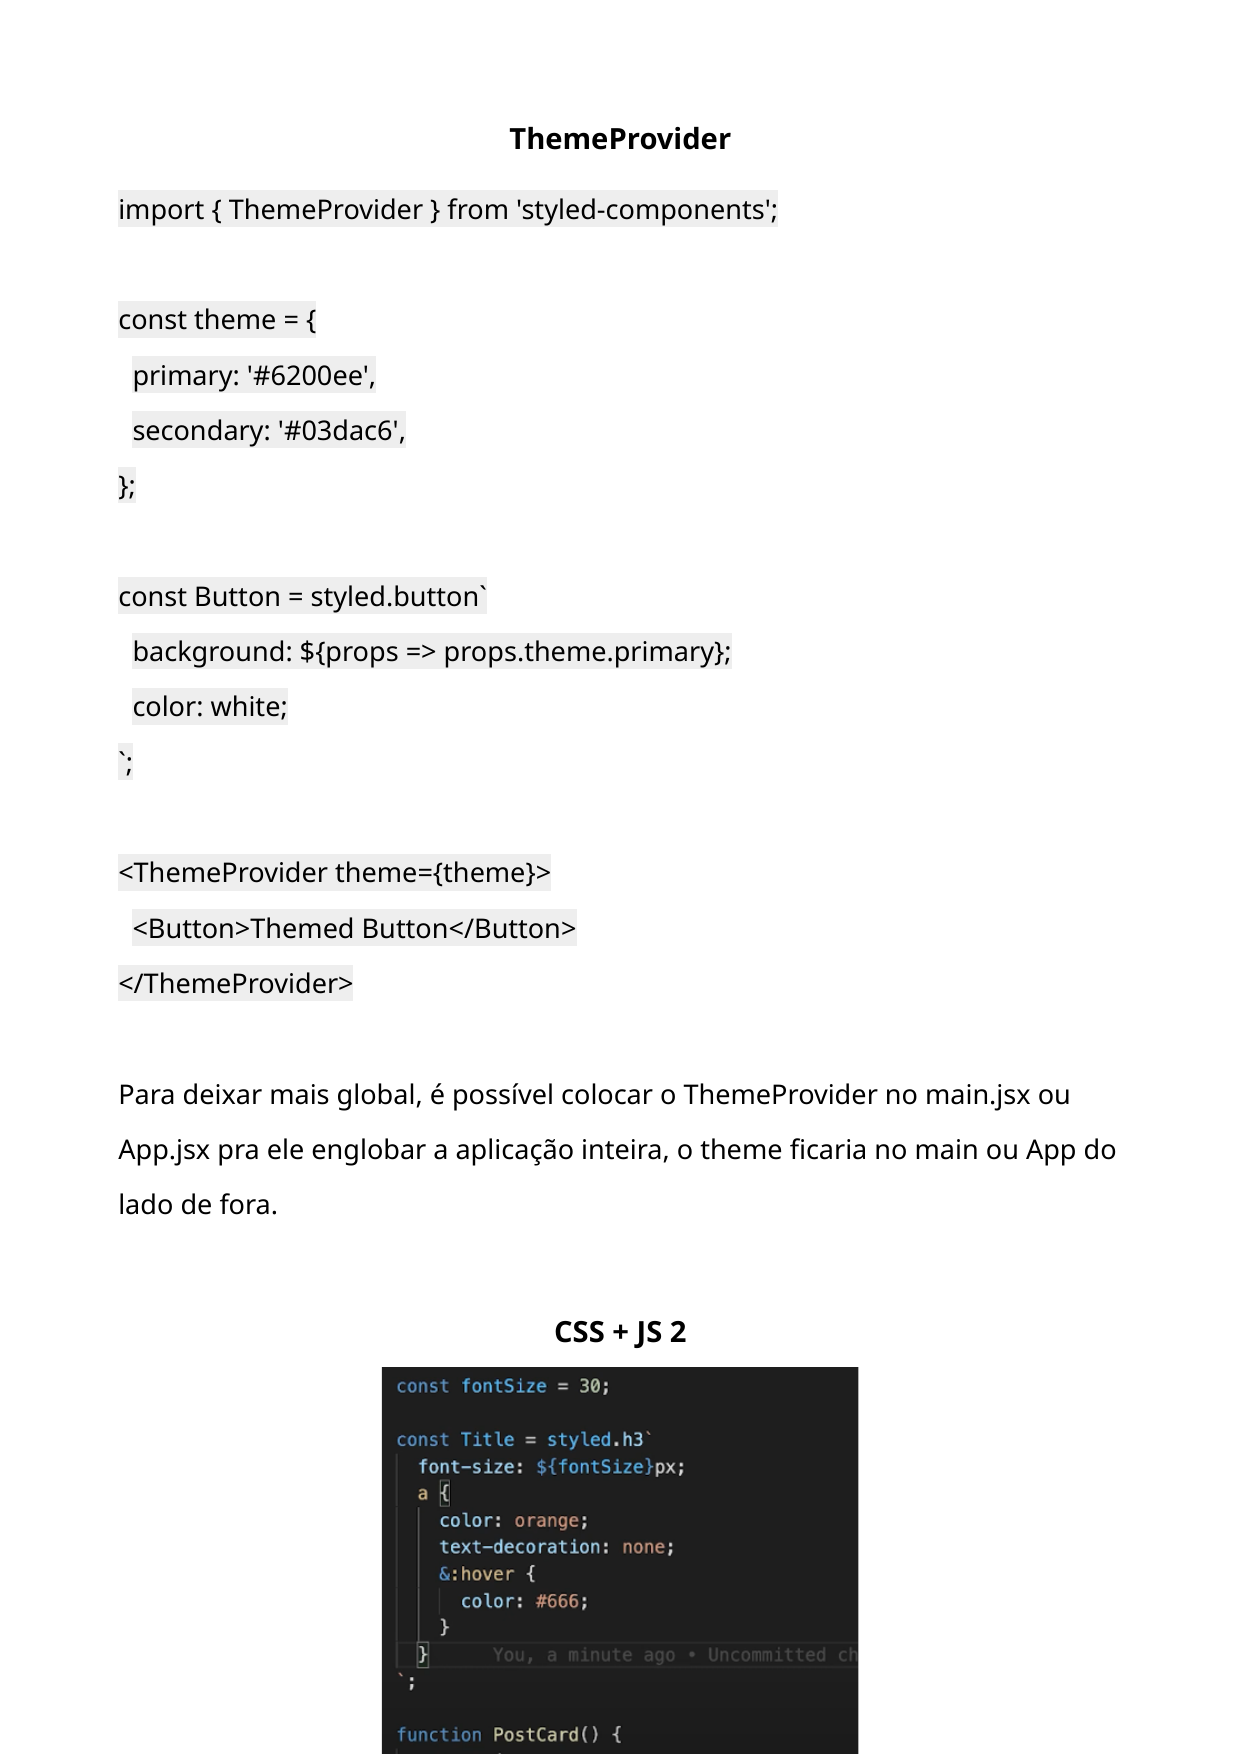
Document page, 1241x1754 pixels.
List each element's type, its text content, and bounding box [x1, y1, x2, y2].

text const Button = styled.button` [118, 577, 1122, 614]
text Para deixar mais global, é possível colocar o ThemeProvider no main.jsx ou App.jsx pra ele englobar a aplicação inteira, o theme ficaria no main ou App do lado de fora. [118, 1075, 1122, 1223]
text secondary: '#03dac6', [118, 411, 1122, 448]
text <ThemeProvider theme={theme}> [118, 854, 1122, 891]
text const theme = { [118, 301, 1122, 338]
text <Button>Themed Button</Button> [118, 909, 1122, 946]
text </ThemeProvider> [118, 964, 1122, 1001]
text `; [118, 743, 1122, 780]
text background: ${props => props.theme.primary}; [118, 633, 1122, 669]
text import { ThemeProvider } from 'styled-components'; [118, 190, 1122, 227]
text }; [118, 467, 1122, 503]
subtitle ThemeProvider [118, 118, 1122, 158]
subtitle CSS + JS 2 [118, 1311, 1122, 1351]
text color: white; [118, 688, 1122, 725]
picture [381, 1367, 859, 1754]
text primary: '#6200ee', [118, 356, 1122, 393]
